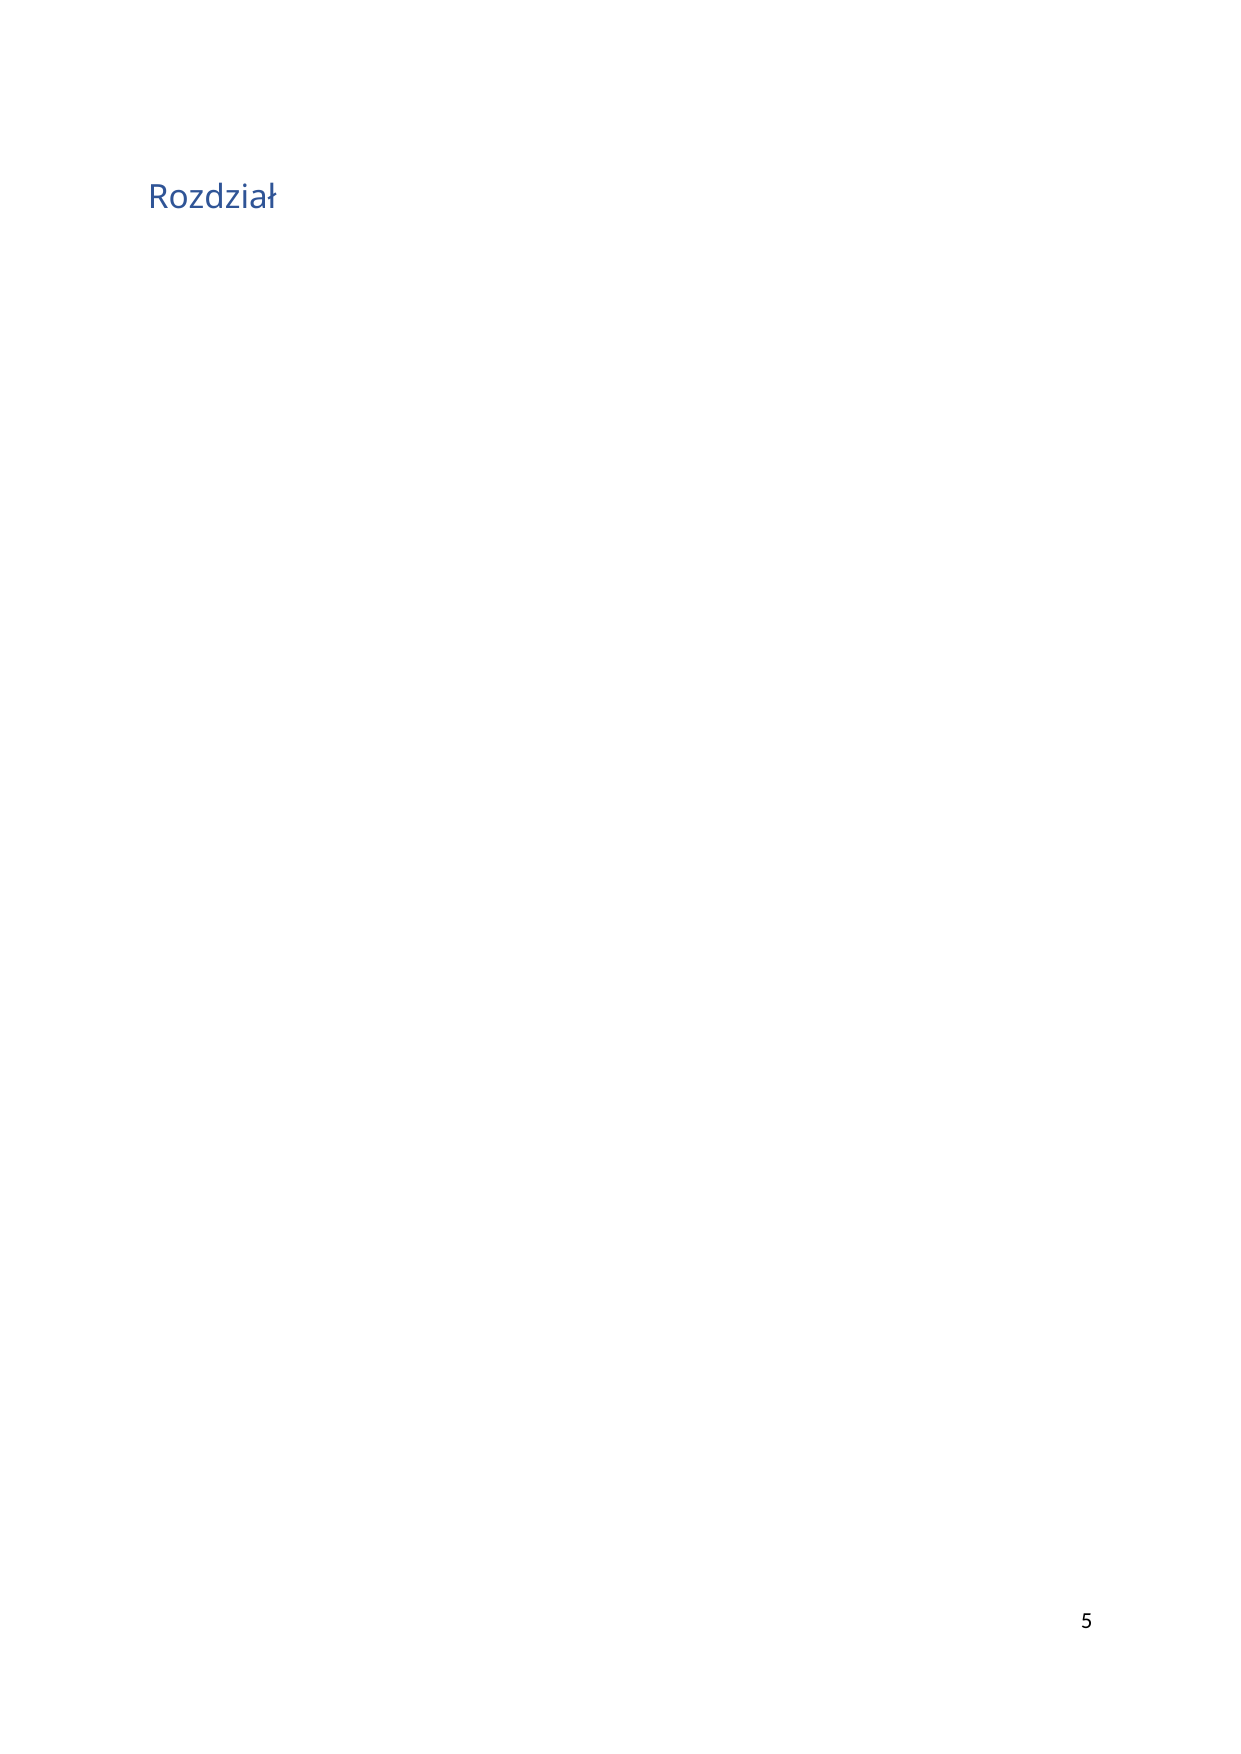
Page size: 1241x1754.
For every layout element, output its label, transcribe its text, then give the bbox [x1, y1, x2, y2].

subtitle Rozdział [148, 173, 1093, 218]
